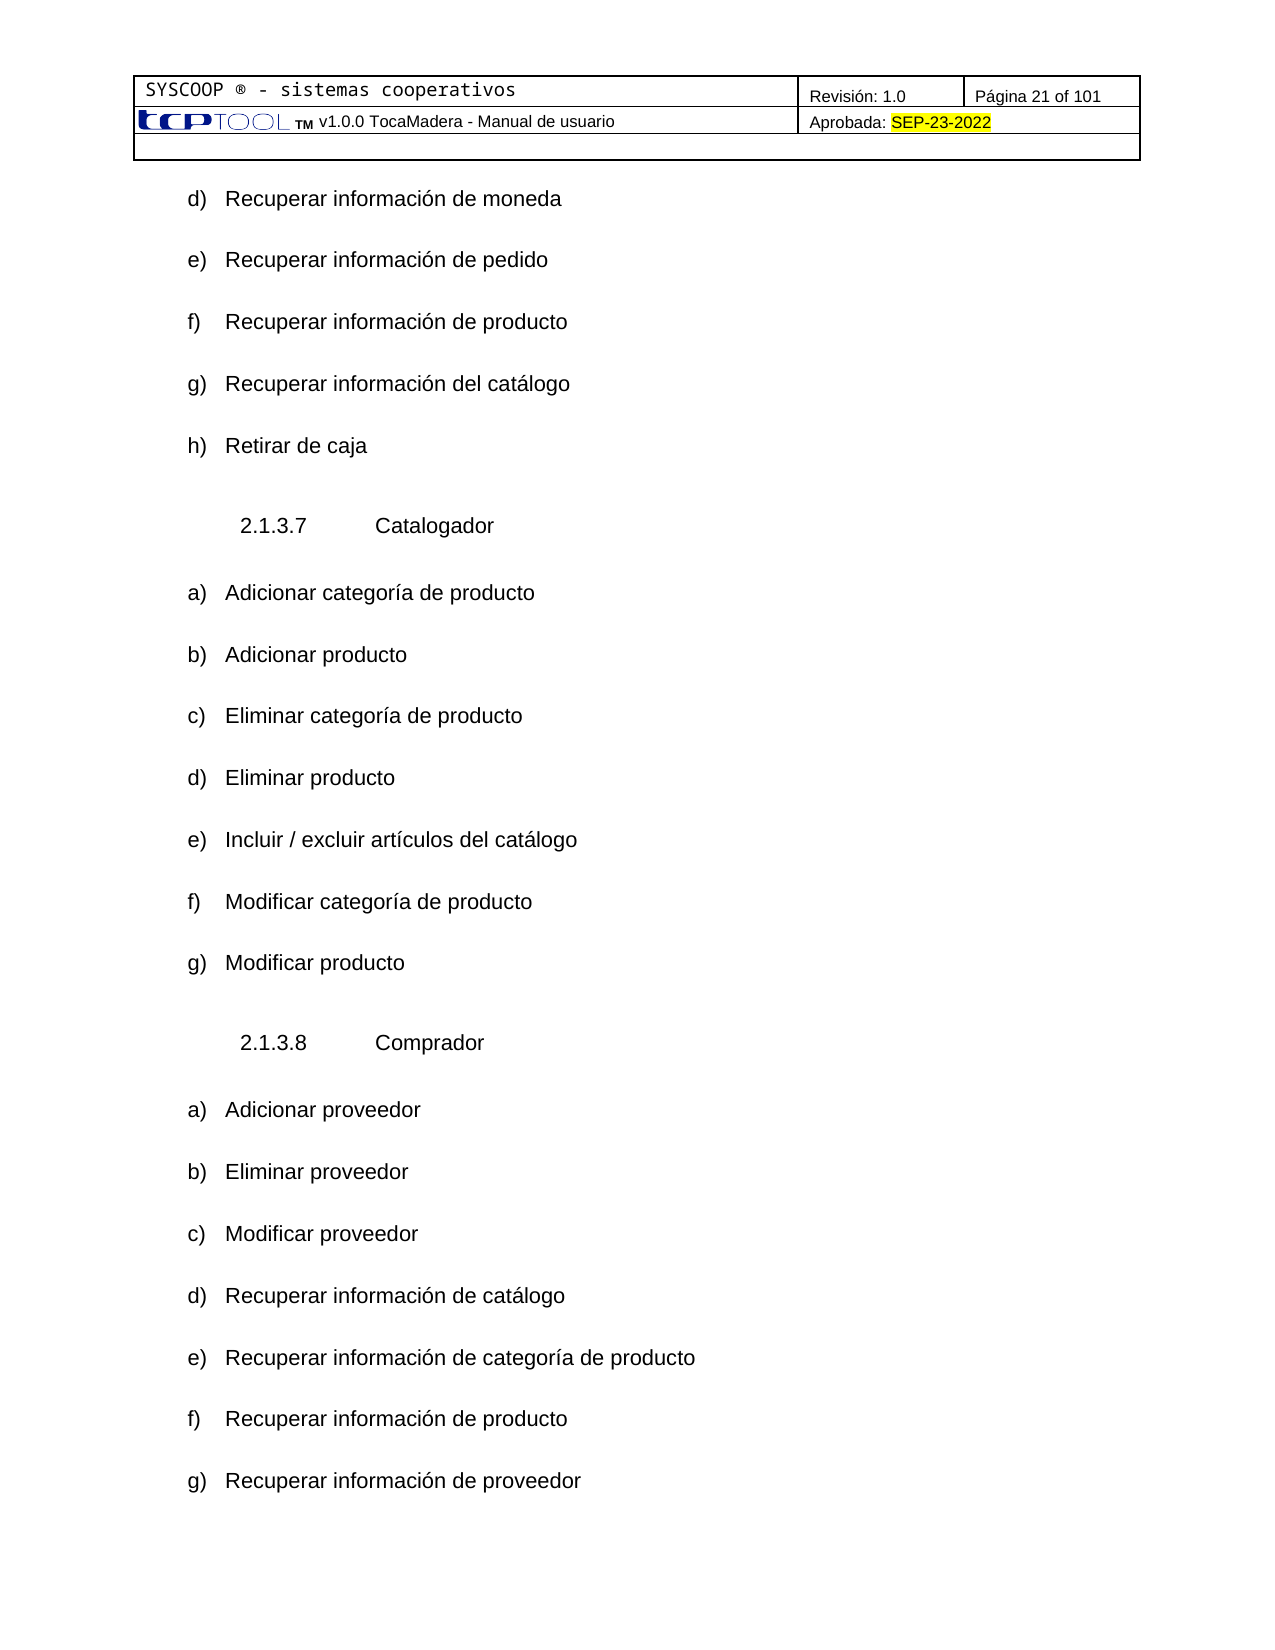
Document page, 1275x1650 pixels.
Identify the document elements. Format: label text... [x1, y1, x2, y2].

list Recuperar información del catálogo [187, 371, 1125, 396]
subtitle Comprador [240, 1030, 1125, 1055]
list Recuperar información de producto [187, 309, 1125, 334]
list Eliminar categoría de producto [187, 703, 1125, 728]
list Recuperar información de proveedor [187, 1468, 1125, 1493]
list Recuperar información de categoría de producto [187, 1344, 1125, 1369]
list Adicionar producto [187, 641, 1125, 667]
list Adicionar categoría de producto [187, 580, 1125, 605]
list Eliminar proveedor [187, 1159, 1125, 1184]
list Retirar de caja [187, 433, 1125, 458]
list Incluir / excluir artículos del catálogo [187, 827, 1125, 852]
list Recuperar información de producto [187, 1406, 1125, 1431]
picture [138, 110, 290, 130]
list Recuperar información de catálogo [187, 1283, 1125, 1308]
list Modificar proveedor [187, 1221, 1125, 1246]
list Modificar producto [187, 950, 1125, 976]
list Recuperar información de moneda [187, 186, 1125, 211]
list Recuperar información de pedido [187, 247, 1125, 273]
list Eliminar producto [187, 765, 1125, 790]
subtitle Catalogador [240, 512, 1125, 538]
list Adicionar proveedor [187, 1097, 1125, 1122]
list Modificar categoría de producto [187, 888, 1125, 914]
